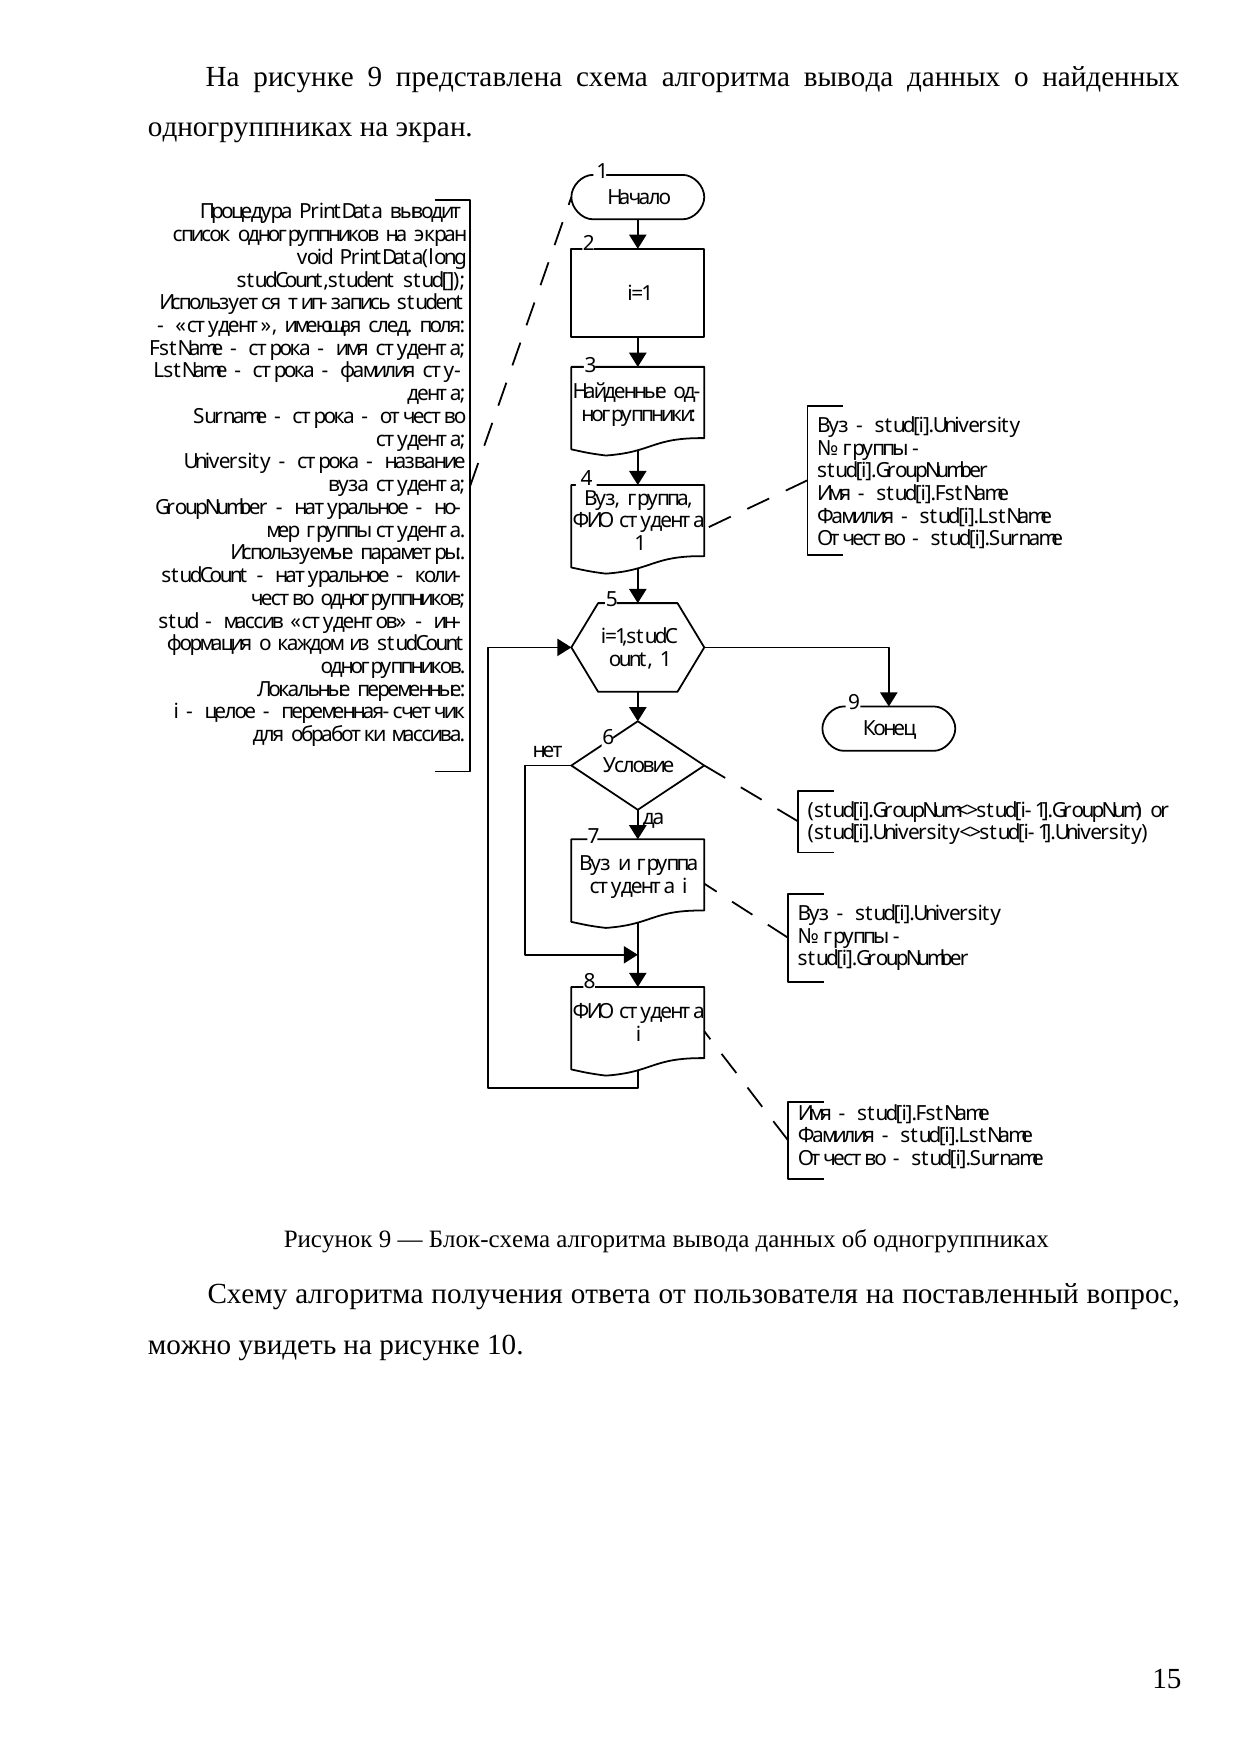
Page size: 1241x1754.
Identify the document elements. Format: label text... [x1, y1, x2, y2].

text Схему алгоритма получения ответа от пользователя на поставленный вопрос, можно увидеть на рисунке 10. [148, 1277, 1181, 1361]
text Рисунок 9 — Блок-схема алгоритма вывода данных об одногруппниках [153, 1224, 1179, 1253]
text На рисунке 9 представлена схема алгоритма вывода данных о найденных одногруппниках на экран. [148, 59, 1181, 143]
